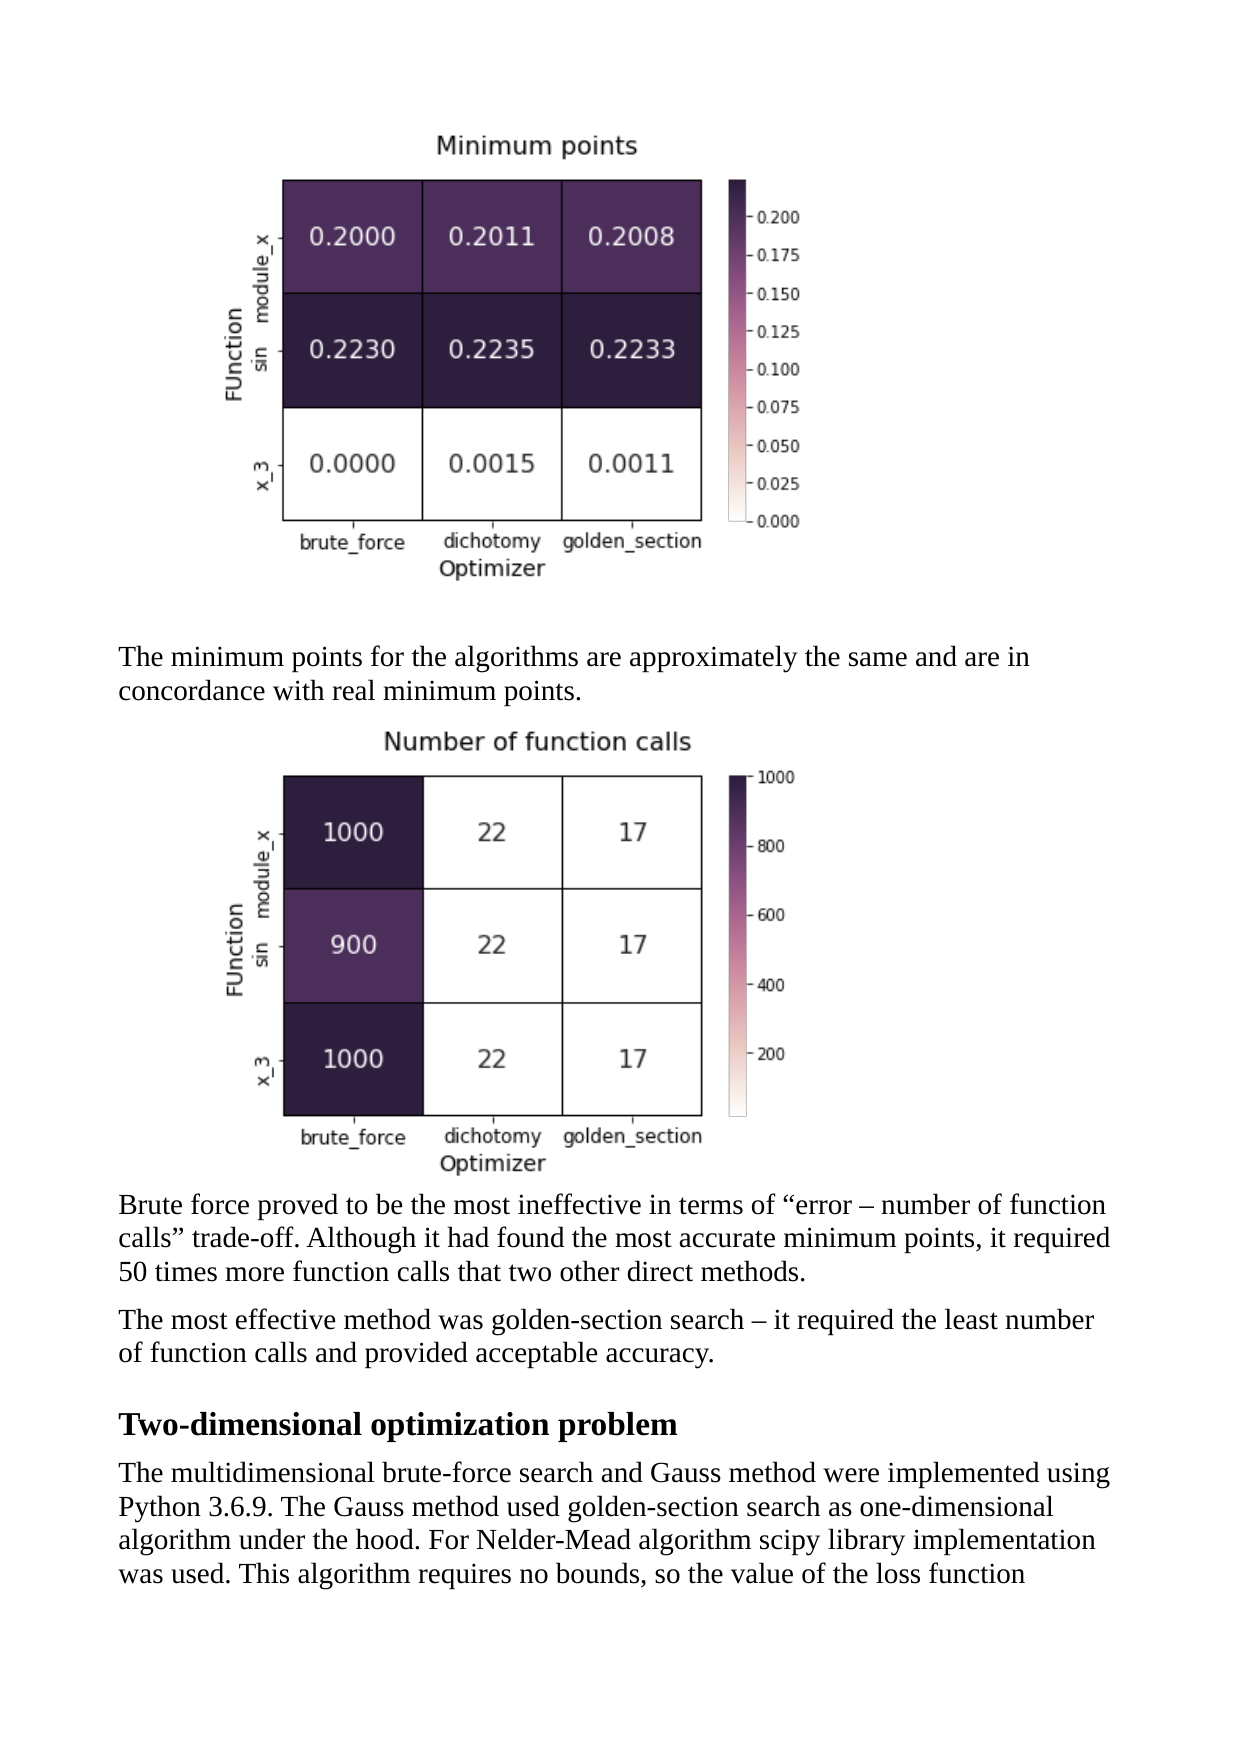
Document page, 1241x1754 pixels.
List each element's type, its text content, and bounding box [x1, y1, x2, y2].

subtitle Two-dimensional optimization problem [118, 1404, 1122, 1443]
text The most effective method was golden-section search – it required the least number of function calls and provided acceptable accuracy. [118, 1302, 1122, 1369]
picture [213, 721, 806, 1187]
text The minimum points for the algorithms are approximately the same and are in concordance with real minimum points. [118, 639, 1122, 707]
picture [212, 125, 812, 592]
text The multidimensional brute-force search and Gauss method were implemented using Python 3.6.9. The Gauss method used golden-section search as one-dimensional algorithm under the hood. For Nelder-Mead algorithm scipy library implementation was used. This algorithm requires no bounds, so the value of the loss function [118, 1455, 1122, 1589]
text Brute force proved to be the most ineffective in terms of “error – number of function calls” trade-off. Although it had found the most accurate minimum points, it required 50 times more function calls that two other direct methods. [118, 721, 1122, 1287]
